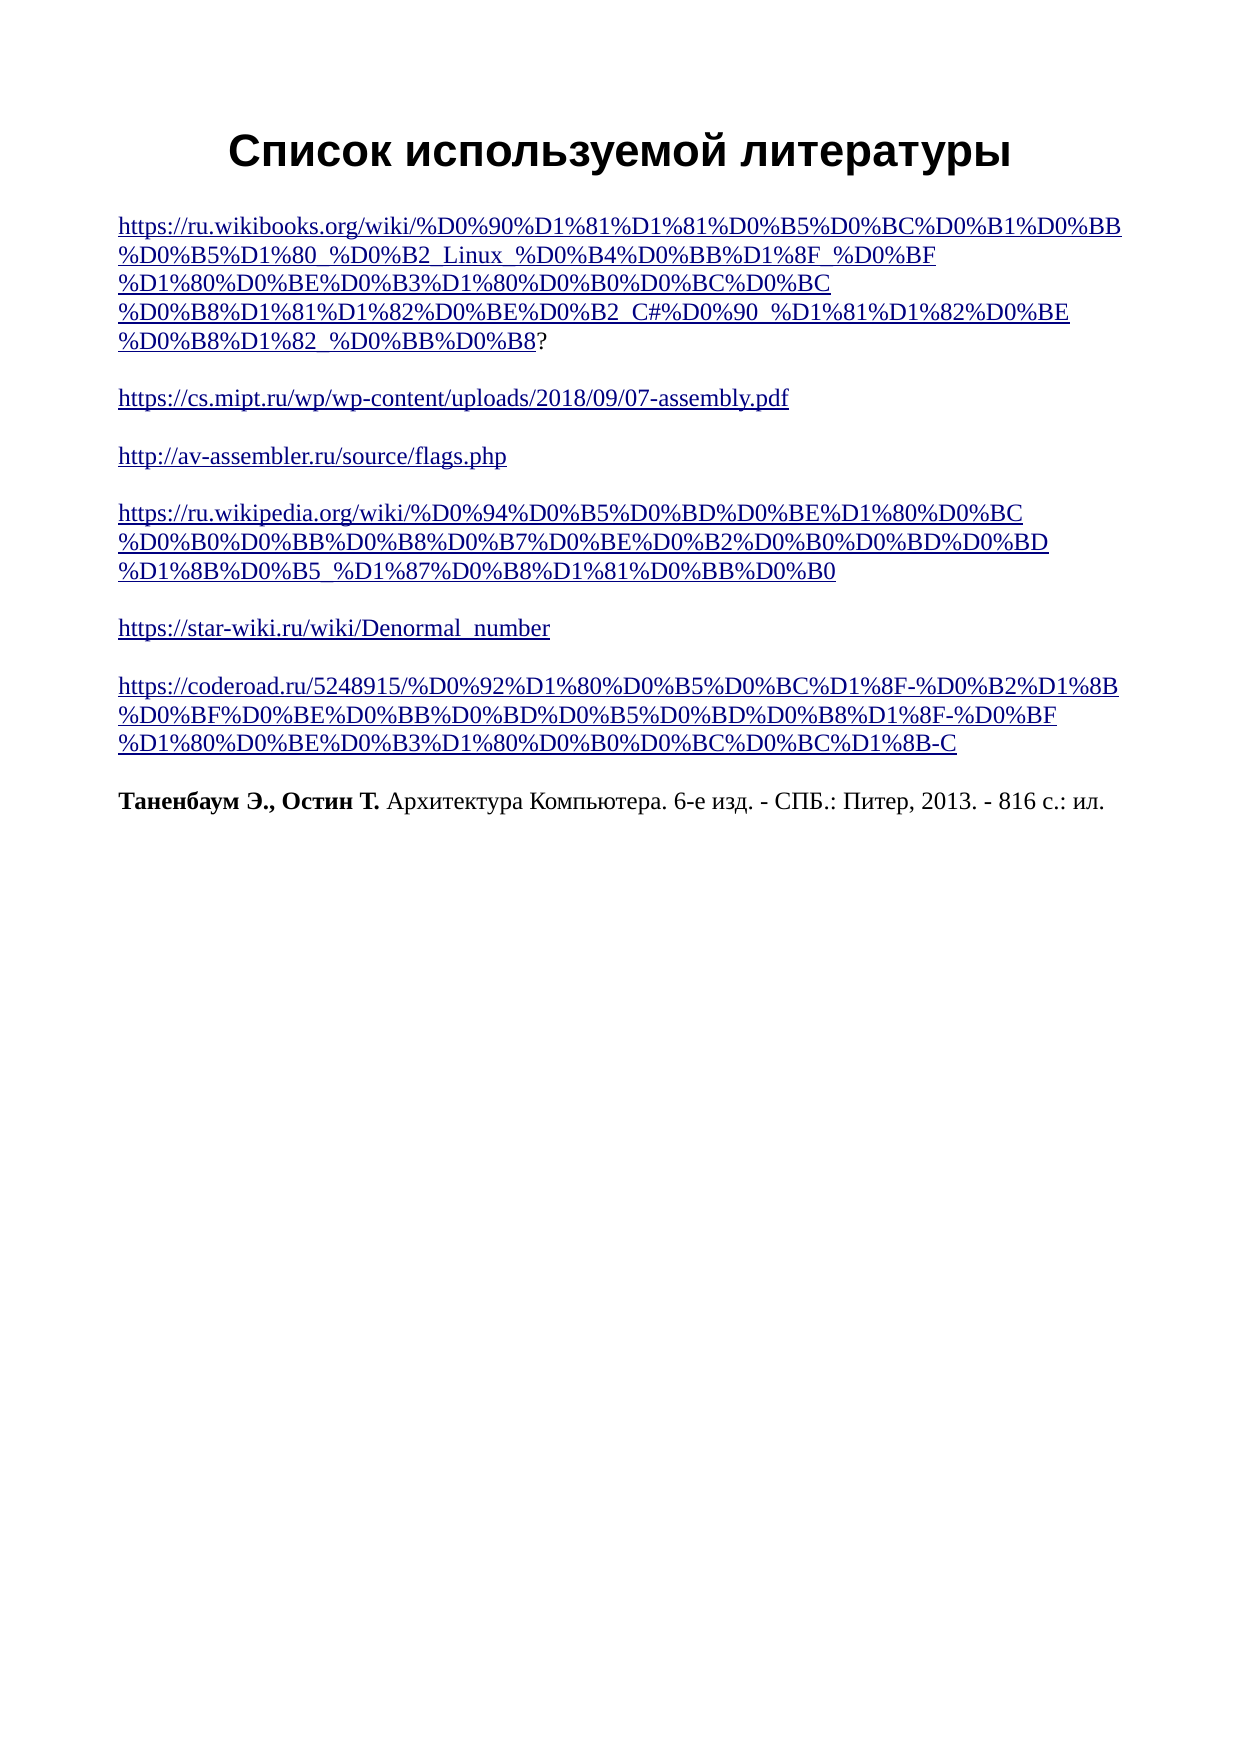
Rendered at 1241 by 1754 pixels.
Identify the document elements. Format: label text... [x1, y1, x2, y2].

text https://ru.wikibooks.org/wiki/%D0%90%D1%81%D1%81%D0%B5%D0%BC%D0%B1%D0%BB [118, 211, 1122, 236]
text https://cs.mipt.ru/wp/wp-content/uploads/2018/09/07-assembly.pdf [118, 383, 1122, 412]
text Таненбаум Э., Остин Т. Архитектура Компьютера. 6-е изд. - СПБ.: Питер, 2013. - 816 с.: ил. [118, 786, 1122, 815]
text https://ru.wikipedia.org/wiki/%D0%94%D0%B5%D0%BD%D0%BE%D1%80%D0%BC%D0%B0%D0%BB%D0%B8%D0%B7%D0%BE%D0%B2%D0%B0%D0%BD%D0%BD%D1%8B%D0%B5_%D1%87%D0%B8%D1%81%D0%BB%D0%B0 [118, 498, 1122, 585]
text http://av-assembler.ru/source/flags.php [118, 441, 1122, 470]
text %D0%B5%D1%80_%D0%B2_Linux_%D0%B4%D0%BB%D1%8F_%D0%BF%D1%80%D0%BE%D0%B3%D1%80%D0%B0%D0%BC%D0%BC%D0%B8%D1%81%D1%82%D0%BE%D0%B2_C#%D0%90_%D1%81%D1%82%D0%BE%D0%B8%D1%82_%D0%BB%D0%B8? [118, 237, 1122, 355]
text https://coderoad.ru/5248915/%D0%92%D1%80%D0%B5%D0%BC%D1%8F-%D0%B2%D1%8B%D0%BF%D0%BE%D0%BB%D0%BD%D0%B5%D0%BD%D0%B8%D1%8F-%D0%BF%D1%80%D0%BE%D0%B3%D1%80%D0%B0%D0%BC%D0%BC%D1%8B-C [118, 671, 1122, 757]
text Список используемой литературы [118, 124, 1122, 176]
text https://star-wiki.ru/wiki/Denormal_number [118, 613, 1122, 642]
